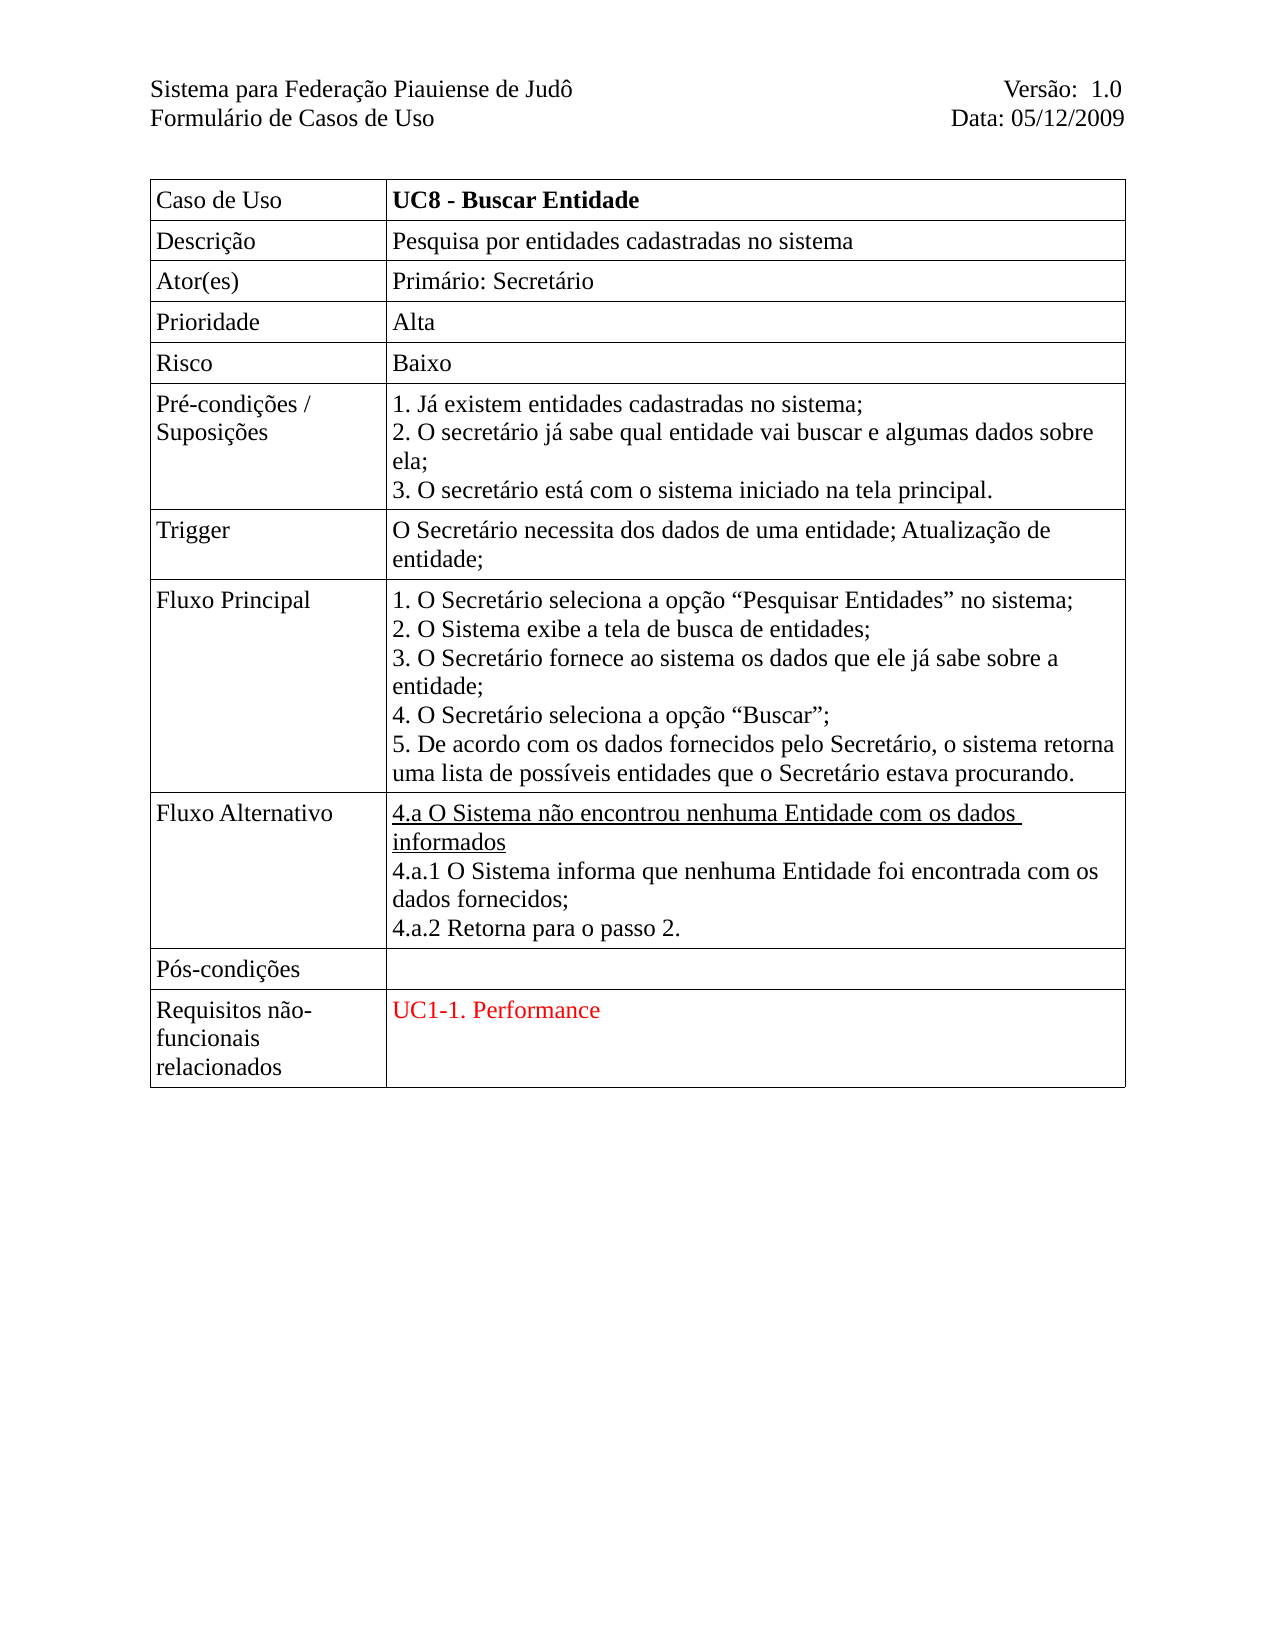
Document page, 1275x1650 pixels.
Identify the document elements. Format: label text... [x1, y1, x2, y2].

table_cell Requisitos não-funcionais relacionados [151, 990, 386, 1087]
table_cell Pré-condições / Suposições [151, 384, 386, 509]
table_cell Pesquisa por entidades cadastradas no sistema [387, 221, 1125, 260]
table_cell Descrição [151, 221, 386, 260]
table_cell Risco [151, 343, 386, 382]
table_cell [387, 949, 1125, 988]
table_header Caso de Uso [151, 180, 386, 219]
table_cell 4.a O Sistema não encontrou nenhuma Entidade com os dados informados 4.a.1 O Sistema informa que nenhuma Entidade foi encontrada com os dados fornecidos; 4.a.2 Retorna para o passo 2. [387, 793, 1125, 948]
table_cell Fluxo Principal [151, 580, 386, 792]
table_cell Primário: Secretário [387, 261, 1125, 301]
table_cell Prioridade [151, 302, 386, 342]
table_cell Baixo [387, 343, 1125, 382]
table_cell 1. O Secretário seleciona a opção “Pesquisar Entidades” no sistema; 2. O Sistema exibe a tela de busca de entidades; 3. O Secretário fornece ao sistema os dados que ele já sabe sobre a entidade; 4. O Secretário seleciona a opção “Buscar”; 5. De acordo com os dados fornecidos pelo Secretário, o sistema retorna uma lista de possíveis entidades que o Secretário estava procurando. [387, 580, 1125, 792]
table_cell 1. Já existem entidades cadastradas no sistema; 2. O secretário já sabe qual entidade vai buscar e algumas dados sobre ela; 3. O secretário está com o sistema iniciado na tela principal. [387, 384, 1125, 509]
table_header UC8 - Buscar Entidade [387, 180, 1125, 219]
table_cell Trigger [151, 510, 386, 579]
table_cell Ator(es) [151, 261, 386, 301]
table_cell Alta [387, 302, 1125, 342]
table_cell Pós-condições [151, 949, 386, 988]
table_cell UC1-1. Performance [387, 990, 1125, 1087]
table_cell Fluxo Alternativo [151, 793, 386, 948]
table_cell O Secretário necessita dos dados de uma entidade; Atualização de entidade; [387, 510, 1125, 579]
